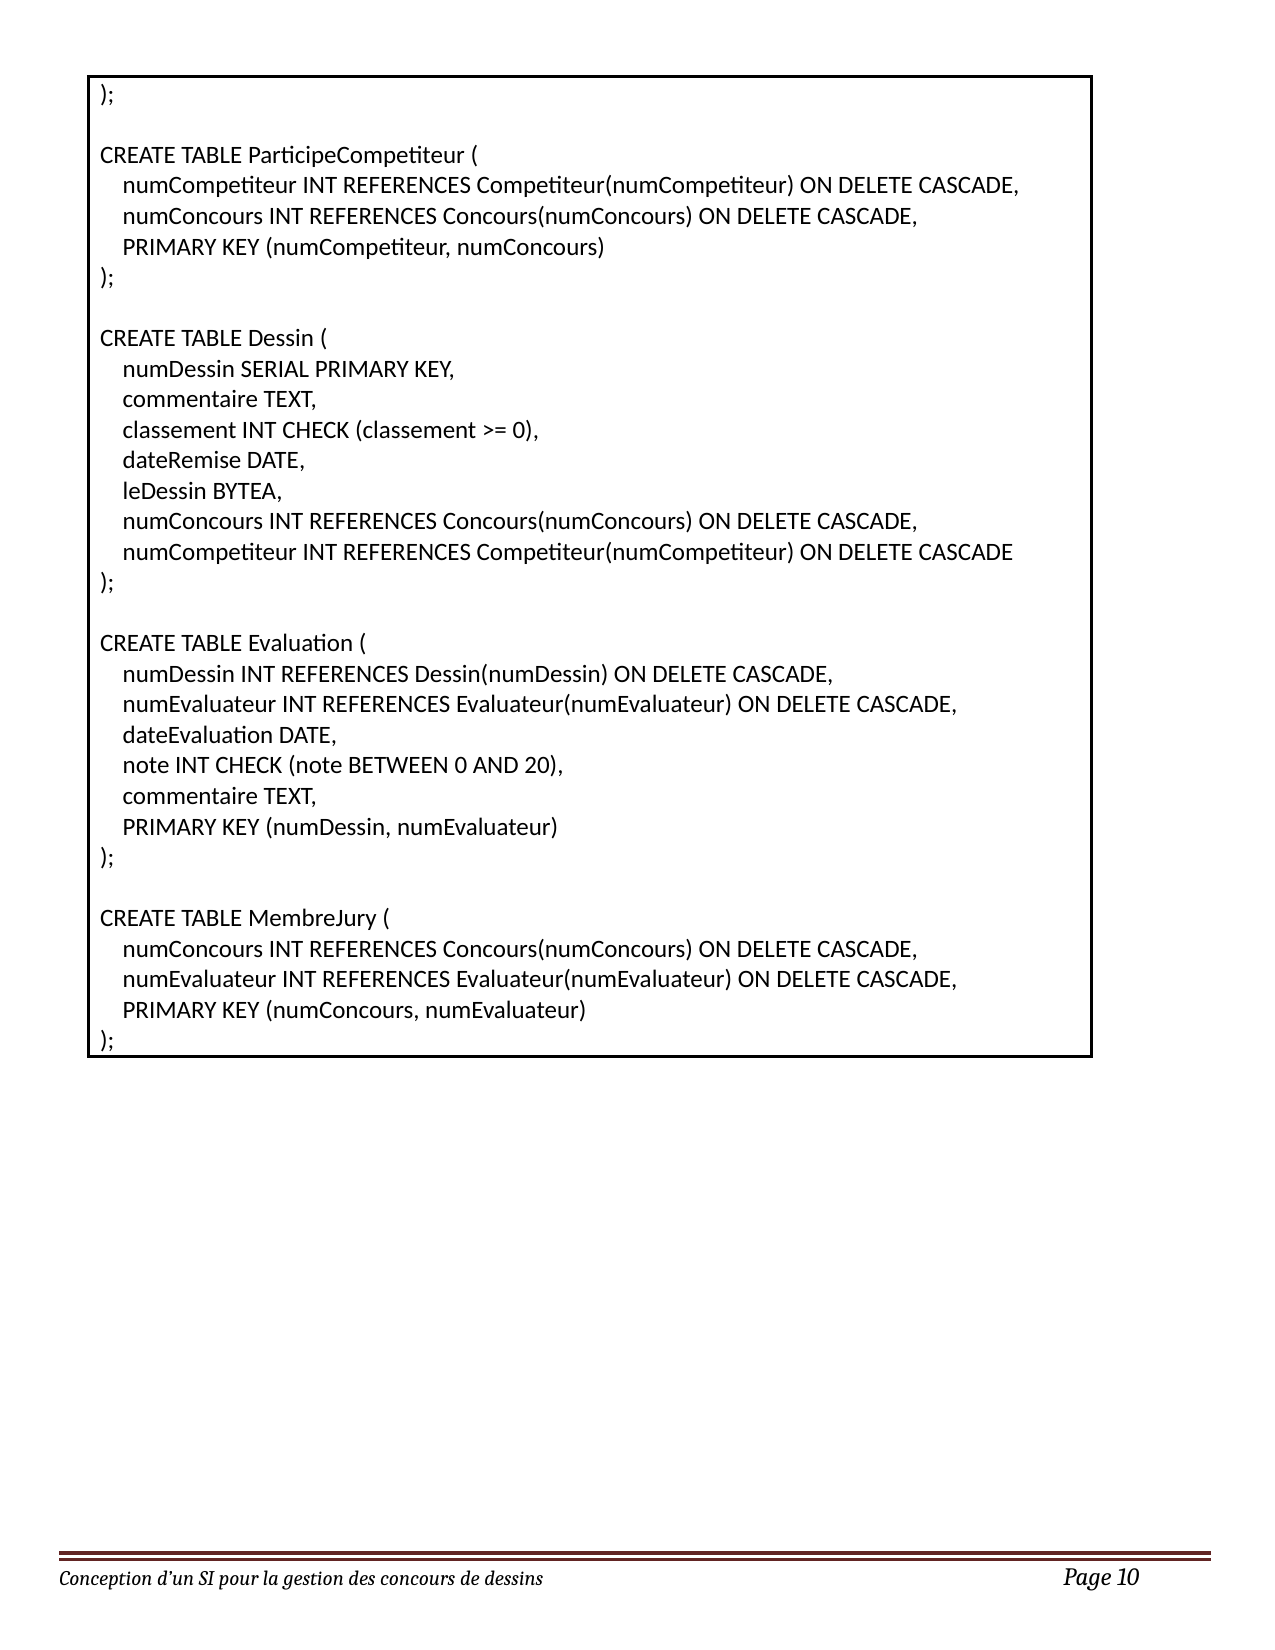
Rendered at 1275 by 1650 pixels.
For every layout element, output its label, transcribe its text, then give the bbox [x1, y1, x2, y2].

table_header -- Fichier création de la table DROP TABLE IF EXISTS MembreJury CASCADE; DROP TABLE IF EXISTS Evaluation CASCADE; DROP TABLE IF EXISTS Dessin CASCADE; DROP TABLE IF EXISTS ParticipeCompetiteur CASCADE; DROP TABLE IF EXISTS ParticipeClub CASCADE; DROP TABLE IF EXISTS Concours CASCADE; DROP TABLE IF EXISTS Dirige CASCADE; DROP TABLE IF EXISTS Directeur CASCADE; DROP TABLE IF EXISTS Administrateur CASCADE; DROP TABLE IF EXISTS Competiteur CASCADE; DROP TABLE IF EXISTS Evaluateur CASCADE; DROP TABLE IF EXISTS President CASCADE; DROP TABLE IF EXISTS Utilisateur CASCADE; DROP TABLE IF EXISTS Club CASCADE; CREATE TABLE Club ( numClub SERIAL PRIMARY KEY, nomClub VARCHAR(255), adresse TEXT, numTelephone VARCHAR(20), nombreAdherents INT CHECK (nombreAdherents >= 0), ville VARCHAR(100), departement VARCHAR(100), region VARCHAR(100) ); CREATE TABLE Utilisateur ( numUtilisateur SERIAL PRIMARY KEY, nom VARCHAR(100), prenom VARCHAR(100), age INT CHECK (age >= 0), adresse TEXT, login VARCHAR(100) UNIQUE, motDePasse TEXT, numClub INT REFERENCES Club(numClub) ON DELETE SET NULL ); CREATE TABLE President ( numPresident INT PRIMARY KEY REFERENCES Utilisateur(numUtilisateur) ON DELETE CASCADE, prime DECIMAL(10,2) CHECK (prime >= 0) ); CREATE TABLE Evaluateur ( numEvaluateur INT PRIMARY KEY REFERENCES Utilisateur(numUtilisateur) ON DELETE CASCADE, specialite VARCHAR(255) ); CREATE TABLE Competiteur ( numCompetiteur INT PRIMARY KEY REFERENCES Utilisateur(numUtilisateur) ON DELETE CASCADE, datePremParticipation DATE ); CREATE TABLE Administrateur ( numAdministrateur INT PRIMARY KEY REFERENCES Utilisateur(numUtilisateur) ON DELETE CASCADE, dateDebut DATE ); CREATE TABLE Directeur ( numDirecteur INT PRIMARY KEY REFERENCES Utilisateur(numUtilisateur) ON DELETE CASCADE, dateDebut DATE ); CREATE TABLE Dirige ( numClub INT REFERENCES Club(numClub) ON DELETE CASCADE, numDirecteur INT REFERENCES Directeur(numDirecteur) ON DELETE CASCADE, PRIMARY KEY (numClub, numDirecteur) ); CREATE TABLE Concours ( numConcours SERIAL PRIMARY KEY, theme VARCHAR(255), descriptif TEXT, dateDebut DATE, dateFin DATE, etat VARCHAR(50), numPresident INT REFERENCES President(numPresident) ON DELETE SET NULL ); CREATE TABLE ParticipeClub ( numClub INT REFERENCES Club(numClub) ON DELETE CASCADE, numConcours INT REFERENCES Concours(numConcours) ON DELETE CASCADE, PRIMARY KEY (numClub, numConcours) ); CREATE TABLE ParticipeCompetiteur ( numCompetiteur INT REFERENCES Competiteur(numCompetiteur) ON DELETE CASCADE, numConcours INT REFERENCES Concours(numConcours) ON DELETE CASCADE, PRIMARY KEY (numCompetiteur, numConcours) ); CREATE TABLE Dessin ( numDessin SERIAL PRIMARY KEY, commentaire TEXT, classement INT CHECK (classement >= 0), dateRemise DATE, leDessin BYTEA, numConcours INT REFERENCES Concours(numConcours) ON DELETE CASCADE, numCompetiteur INT REFERENCES Competiteur(numCompetiteur) ON DELETE CASCADE ); CREATE TABLE Evaluation ( numDessin INT REFERENCES Dessin(numDessin) ON DELETE CASCADE, numEvaluateur INT REFERENCES Evaluateur(numEvaluateur) ON DELETE CASCADE, dateEvaluation DATE, note INT CHECK (note BETWEEN 0 AND 20), commentaire TEXT, PRIMARY KEY (numDessin, numEvaluateur) ); CREATE TABLE MembreJury ( numConcours INT REFERENCES Concours(numConcours) ON DELETE CASCADE, numEvaluateur INT REFERENCES Evaluateur(numEvaluateur) ON DELETE CASCADE, PRIMARY KEY (numConcours, numEvaluateur) ); [90, 78, 1090, 1055]
